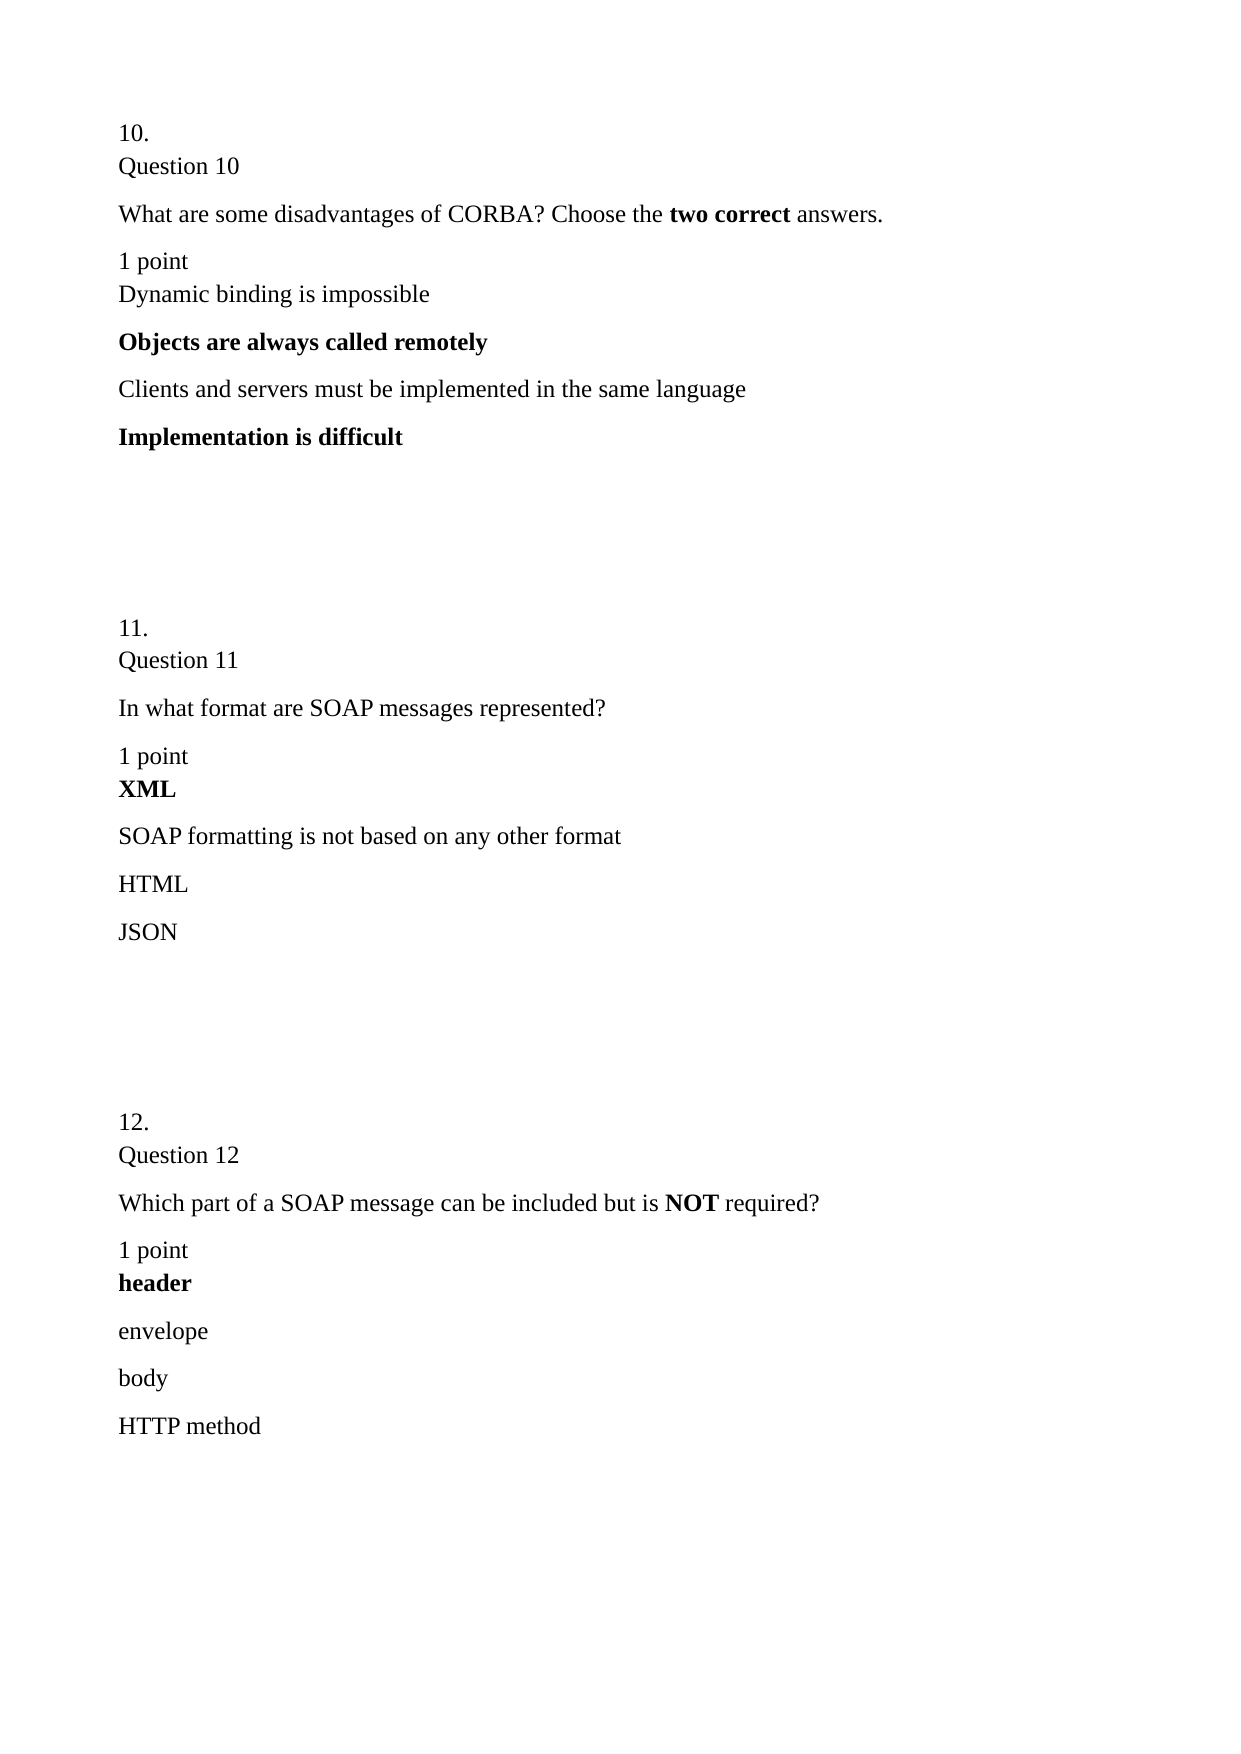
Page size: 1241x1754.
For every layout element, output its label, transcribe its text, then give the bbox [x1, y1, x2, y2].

text XML [118, 774, 1122, 803]
text Implementation is difficult [118, 422, 1122, 451]
text Clients and servers must be implemented in the same language [118, 374, 1122, 403]
text SOAP formatting is not based on any other format [118, 821, 1122, 850]
text Dynamic binding is impossible [118, 279, 1122, 308]
text 1 point [118, 741, 1122, 769]
text 11. [118, 613, 1122, 641]
text What are some disadvantages of CORBA? Choose the two correct answers. [118, 199, 1122, 227]
text envelope [118, 1316, 1122, 1345]
text HTTP method [118, 1411, 1122, 1440]
text 12. [118, 1107, 1122, 1136]
text Question 10 [118, 151, 1122, 180]
text Objects are always called remotely [118, 327, 1122, 356]
text 1 point [118, 1235, 1122, 1264]
text 10. [118, 118, 1122, 147]
text Question 12 [118, 1140, 1122, 1169]
text Question 11 [118, 646, 1122, 674]
text 1 point [118, 246, 1122, 275]
text In what format are SOAP messages represented? [118, 693, 1122, 722]
text JSON [118, 917, 1122, 945]
text header [118, 1268, 1122, 1297]
text Which part of a SOAP message can be included but is NOT required? [118, 1188, 1122, 1216]
text body [118, 1363, 1122, 1392]
text HTML [118, 869, 1122, 898]
